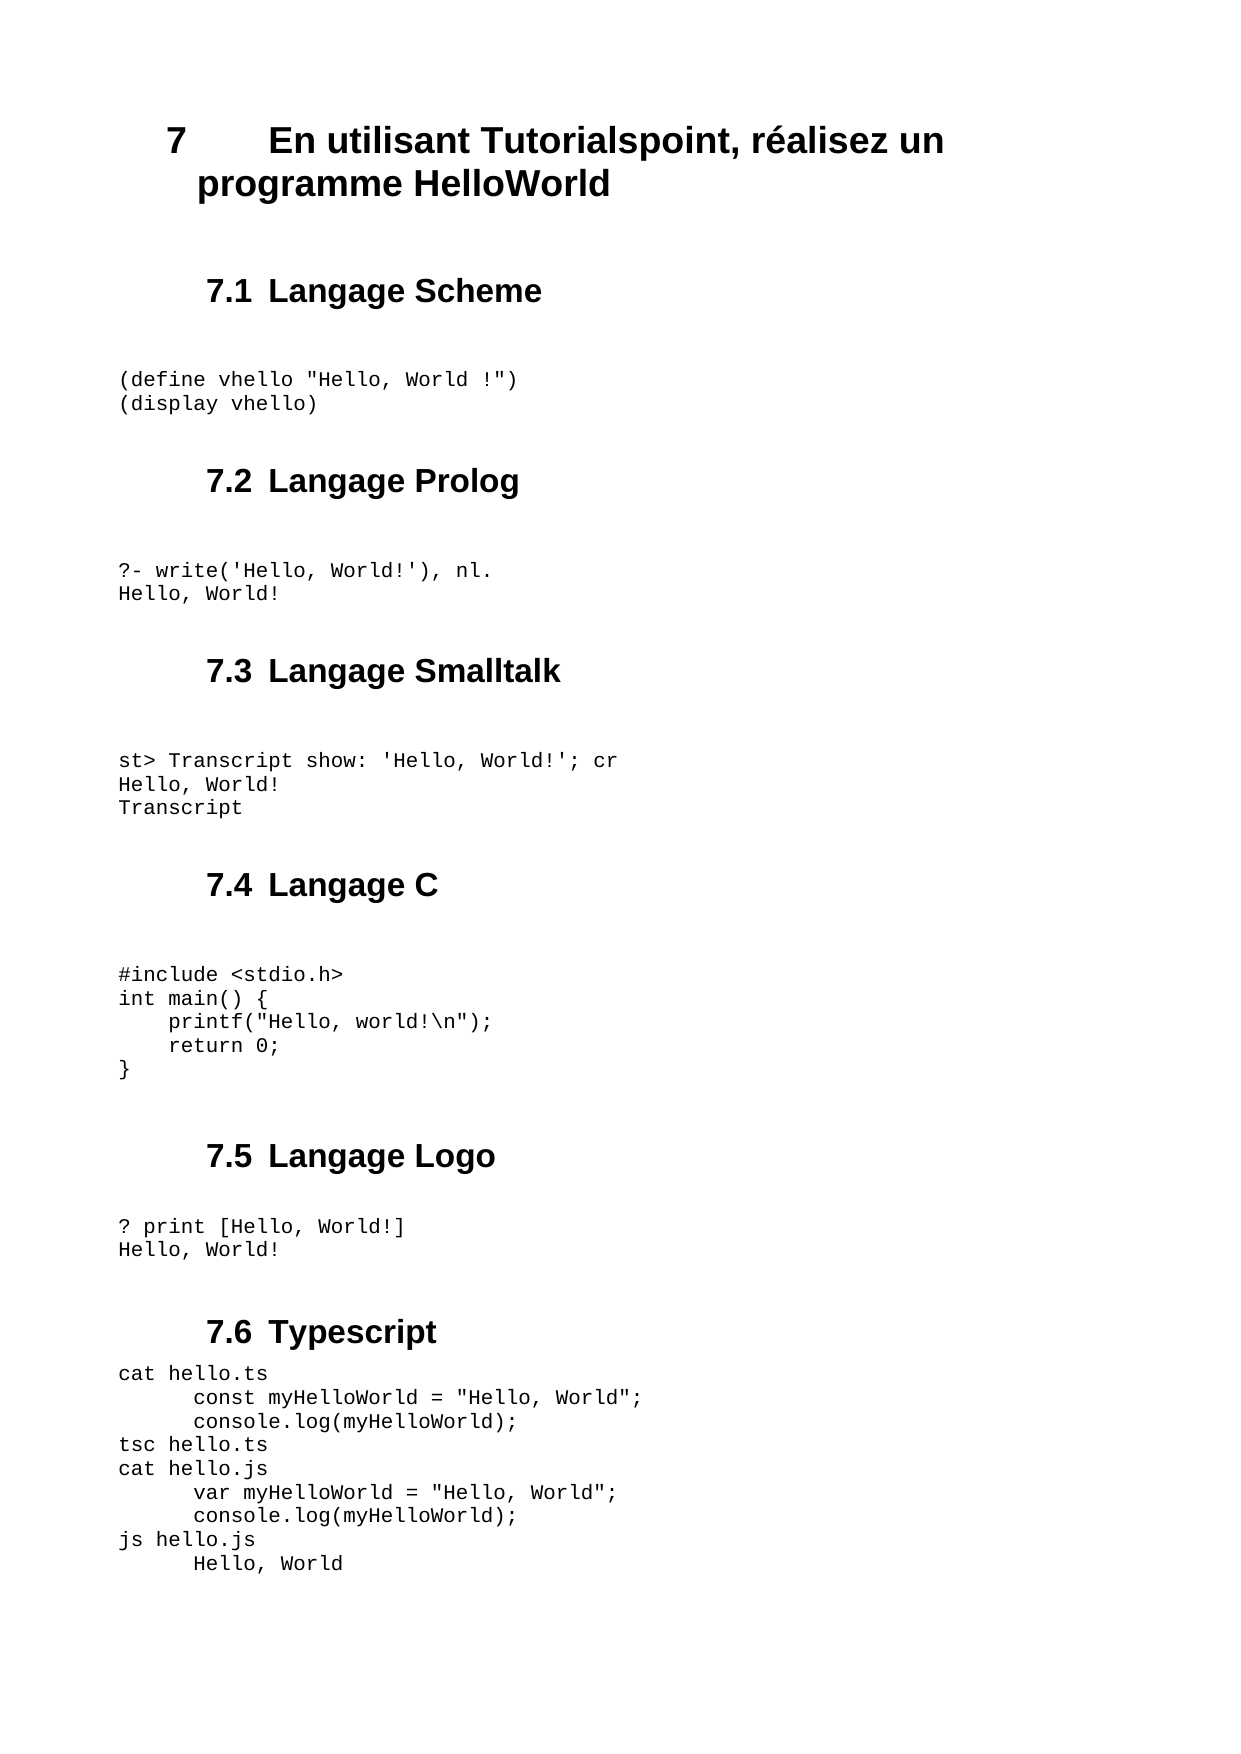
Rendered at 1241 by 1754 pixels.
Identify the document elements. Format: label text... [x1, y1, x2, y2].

text (display vhello) [118, 393, 1122, 417]
text Hello, World! [118, 1239, 1122, 1263]
text (define vhello "Hello, World !") [118, 369, 1122, 393]
subtitle Langage C [197, 865, 1122, 904]
text ?- write('Hello, World!'), nl. [118, 559, 1122, 583]
text console.log(myHelloWorld); [118, 1505, 1122, 1529]
text var myHelloWorld = "Hello, World"; [118, 1482, 1122, 1505]
text } [118, 1058, 1122, 1082]
text ? print [Hello, World!] [118, 1216, 1122, 1239]
text int main() { [118, 987, 1122, 1011]
subtitle Langage Logo [197, 1136, 1122, 1174]
text Hello, World [118, 1553, 1122, 1576]
text st> Transcript show: 'Hello, World!'; cr [118, 750, 1122, 773]
subtitle Typescript [197, 1312, 1122, 1351]
text Hello, World! [118, 773, 1122, 797]
text const myHelloWorld = "Hello, World"; [118, 1387, 1122, 1411]
subtitle Langage Smalltalk [197, 651, 1122, 690]
subtitle Langage Prolog [197, 461, 1122, 499]
text cat hello.js [118, 1458, 1122, 1482]
text tsc hello.ts [118, 1434, 1122, 1458]
text Hello, World! [118, 583, 1122, 607]
text console.log(myHelloWorld); [118, 1411, 1122, 1434]
subtitle Langage Scheme [197, 271, 1122, 309]
text #include <stdio.h> [118, 964, 1122, 987]
text Transcript [118, 797, 1122, 821]
subtitle En utilisant Tutorialspoint, réalisez un programme HelloWorld [155, 118, 1122, 204]
text return 0; [118, 1035, 1122, 1058]
text js hello.js [118, 1529, 1122, 1553]
text printf("Hello, world!\n"); [118, 1011, 1122, 1035]
text cat hello.ts [118, 1363, 1122, 1387]
